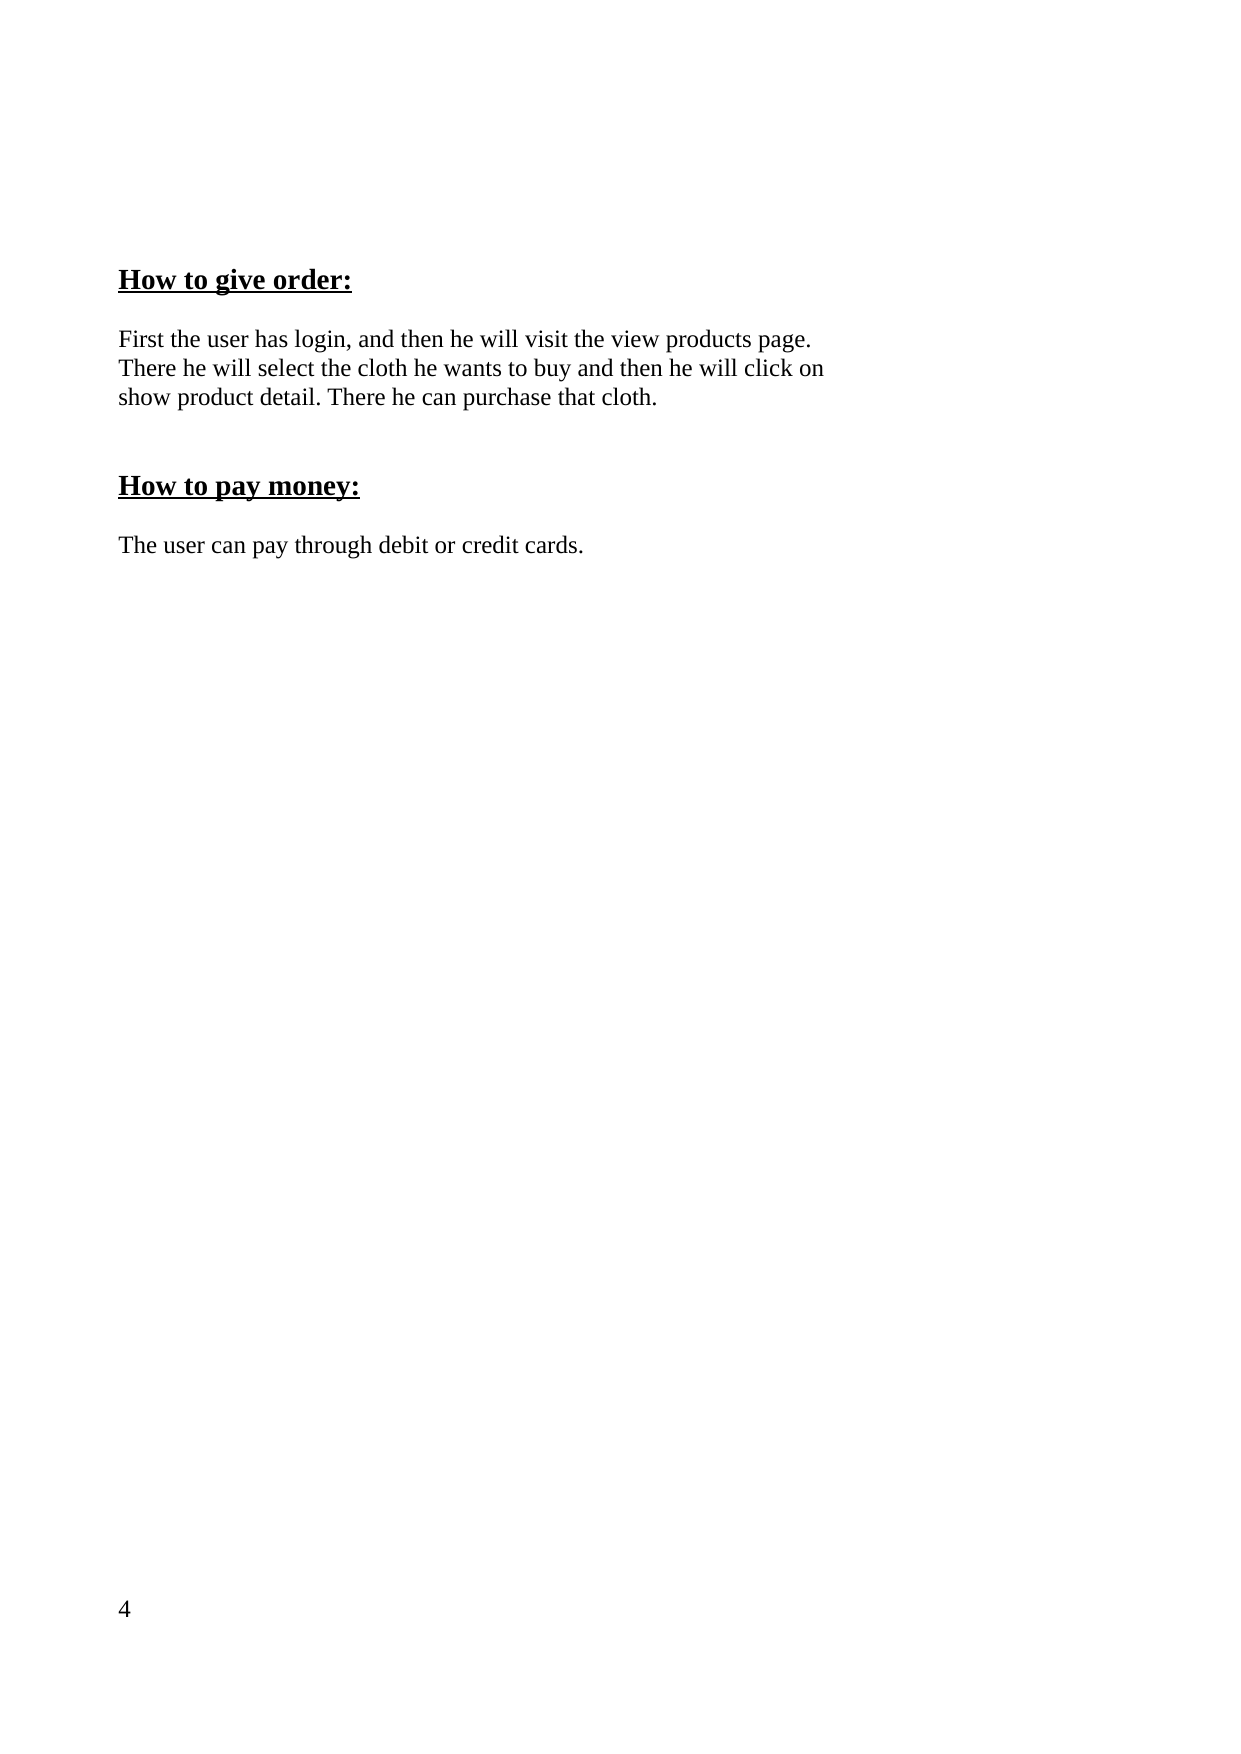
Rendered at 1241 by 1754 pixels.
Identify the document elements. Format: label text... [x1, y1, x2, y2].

text show product detail. There he can purchase that cloth. [118, 382, 1122, 410]
text How to pay money: [118, 468, 1122, 501]
text The user can pay through debit or credit cards. [118, 530, 1122, 559]
text There he will select the cloth he wants to buy and then he will click on [118, 353, 1122, 382]
text How to give order: [118, 262, 1122, 295]
text 4 [118, 1594, 1122, 1623]
text First the user has login, and then he will visit the view products page. [118, 324, 1122, 353]
